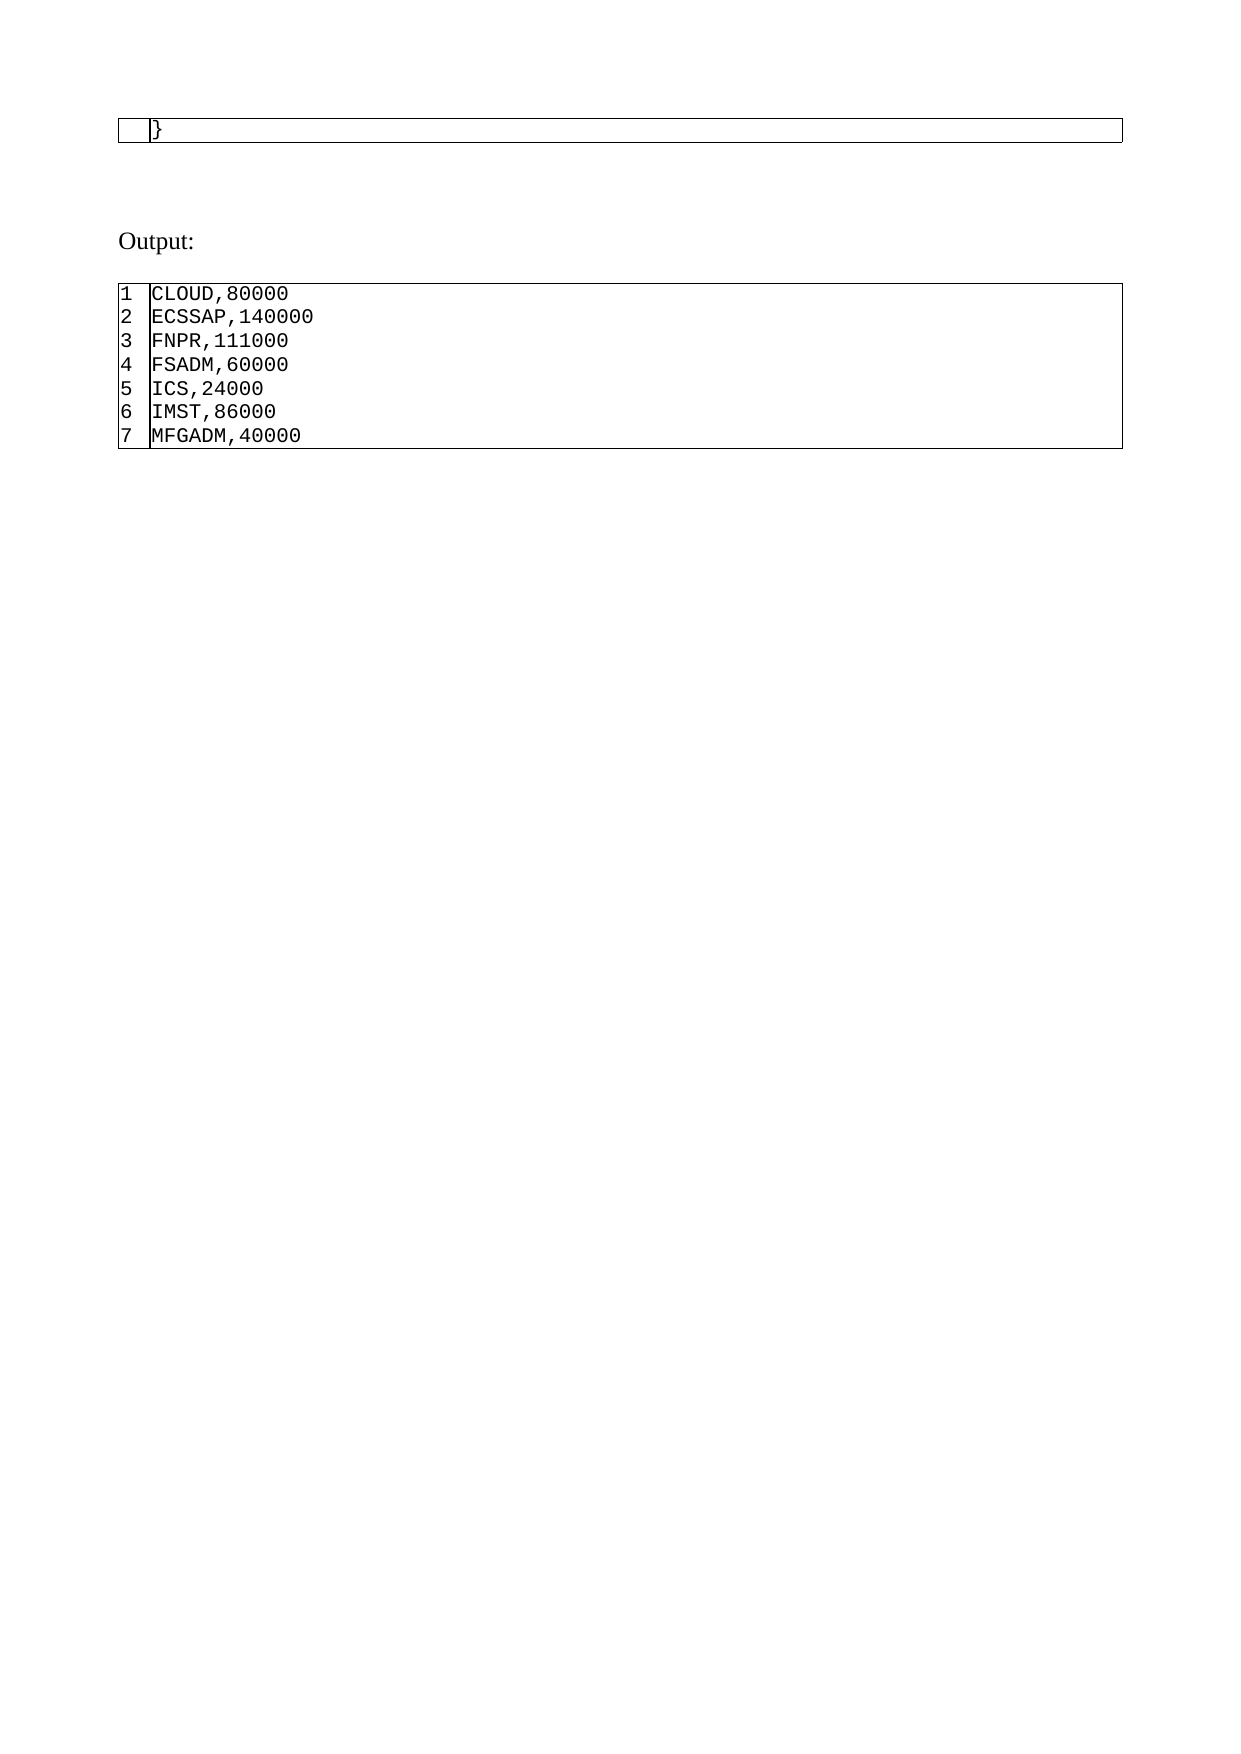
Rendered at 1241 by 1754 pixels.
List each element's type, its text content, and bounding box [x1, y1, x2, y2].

table_header CLOUD,80000 ECSSAP,140000 FNPR,111000 FSADM,60000 ICS,24000 IMST,86000 MFGADM,40000 [151, 284, 1122, 448]
text Output: [118, 226, 1122, 255]
table_header } [151, 119, 1122, 142]
table_header 1 2 3 4 5 6 7 [119, 284, 149, 448]
